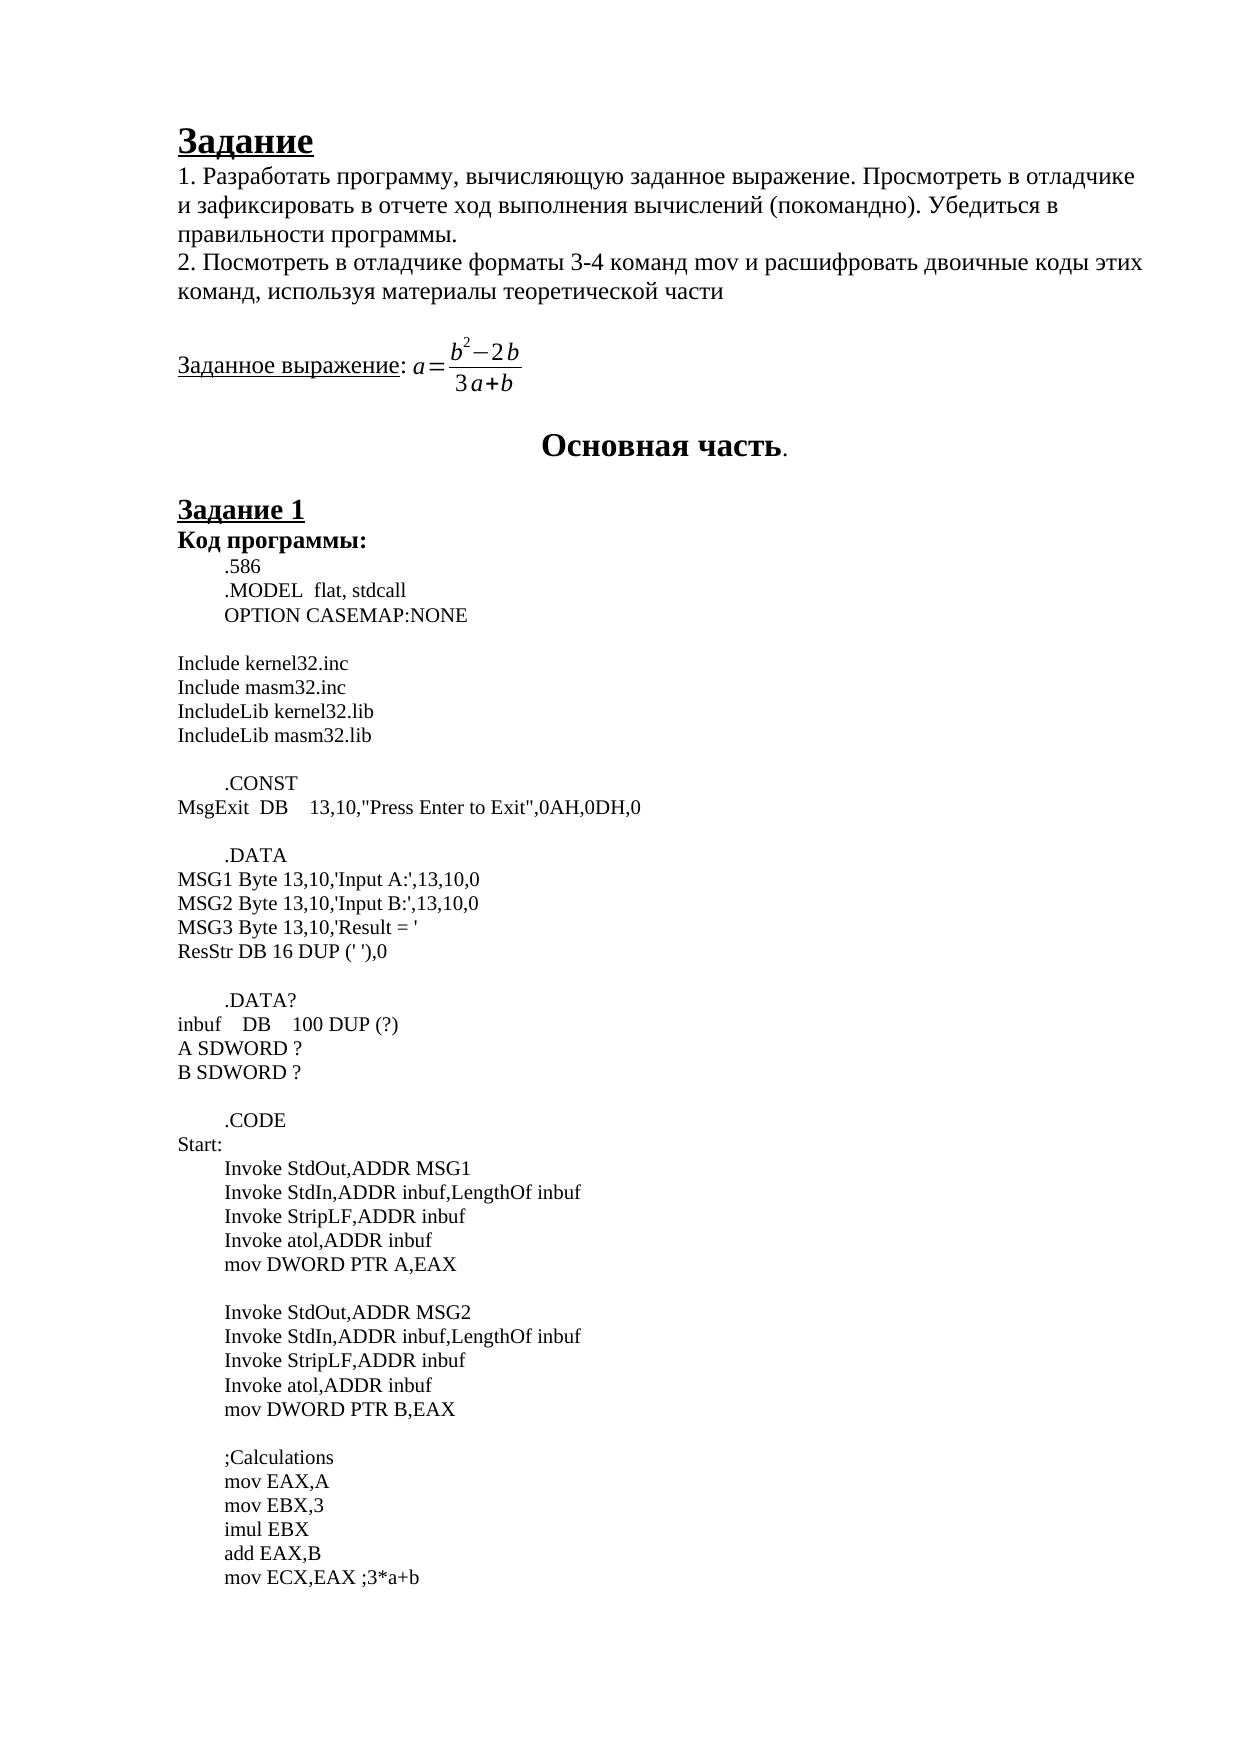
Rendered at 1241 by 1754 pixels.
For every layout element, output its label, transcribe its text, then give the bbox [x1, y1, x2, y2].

text Invoke atol,ADDR inbuf [177, 1372, 1152, 1397]
text MSG1 Byte 13,10,'Input A:',13,10,0 [177, 867, 1152, 891]
text mov ECX,EAX ;3*a+b [177, 1565, 1152, 1589]
text Include masm32.inc [177, 675, 1152, 699]
text .MODEL flat, stdcall [177, 578, 1152, 602]
text .586 [177, 554, 1152, 578]
text Include kernel32.inc [177, 651, 1152, 675]
text Задание 1 [177, 492, 1152, 526]
text ResStr DB 16 DUP (' '),0 [177, 939, 1152, 963]
text mov EBX,3 [177, 1493, 1152, 1517]
text Заданное выражение: [177, 334, 1152, 396]
text MSG3 Byte 13,10,'Result = ' [177, 915, 1152, 939]
text Invoke StripLF,ADDR inbuf [177, 1348, 1152, 1372]
text mov DWORD PTR B,EAX [177, 1397, 1152, 1421]
text Start: [177, 1132, 1152, 1156]
text .DATA? [177, 987, 1152, 1012]
text imul EBX [177, 1517, 1152, 1541]
text IncludeLib kernel32.lib [177, 699, 1152, 723]
text Invoke StdOut,ADDR MSG1 [177, 1156, 1152, 1180]
text Invoke atol,ADDR inbuf [177, 1228, 1152, 1252]
text A SDWORD ? [177, 1036, 1152, 1060]
text .DATA [177, 843, 1152, 867]
text MsgExit DB 13,10,"Press Enter to Exit",0AH,0DH,0 [177, 795, 1152, 819]
text Invoke StripLF,ADDR inbuf [177, 1204, 1152, 1228]
text mov EAX,A [177, 1469, 1152, 1493]
text Invoke StdIn,ADDR inbuf,LengthOf inbuf [177, 1180, 1152, 1204]
text ;Calculations [177, 1445, 1152, 1469]
text add EAX,B [177, 1541, 1152, 1565]
text .CODE [177, 1108, 1152, 1132]
text mov DWORD PTR A,EAX [177, 1252, 1152, 1276]
text B SDWORD ? [177, 1060, 1152, 1084]
text inbuf DB 100 DUP (?) [177, 1012, 1152, 1036]
text Код программы: [177, 526, 1152, 554]
text IncludeLib masm32.lib [177, 723, 1152, 747]
text OPTION CASEMAP:NONE [177, 602, 1152, 627]
text Invoke StdOut,ADDR MSG2 [177, 1300, 1152, 1324]
text MSG2 Byte 13,10,'Input B:',13,10,0 [177, 891, 1152, 915]
text Задание [177, 118, 1152, 161]
text Invoke StdIn,ADDR inbuf,LengthOf inbuf [177, 1324, 1152, 1348]
text Основная часть. [177, 425, 1152, 463]
text .CONST [177, 771, 1152, 795]
text 2. Посмотреть в отладчике форматы 3-4 команд mov и расшифровать двоичные коды этих команд, используя материалы теоретической части [177, 247, 1152, 305]
text 1. Разработать программу, вычисляющую заданное выражение. Просмотреть в отладчике и зафиксировать в отчете ход выполнения вычислений (покомандно). Убедиться в правильности программы. [177, 161, 1152, 247]
